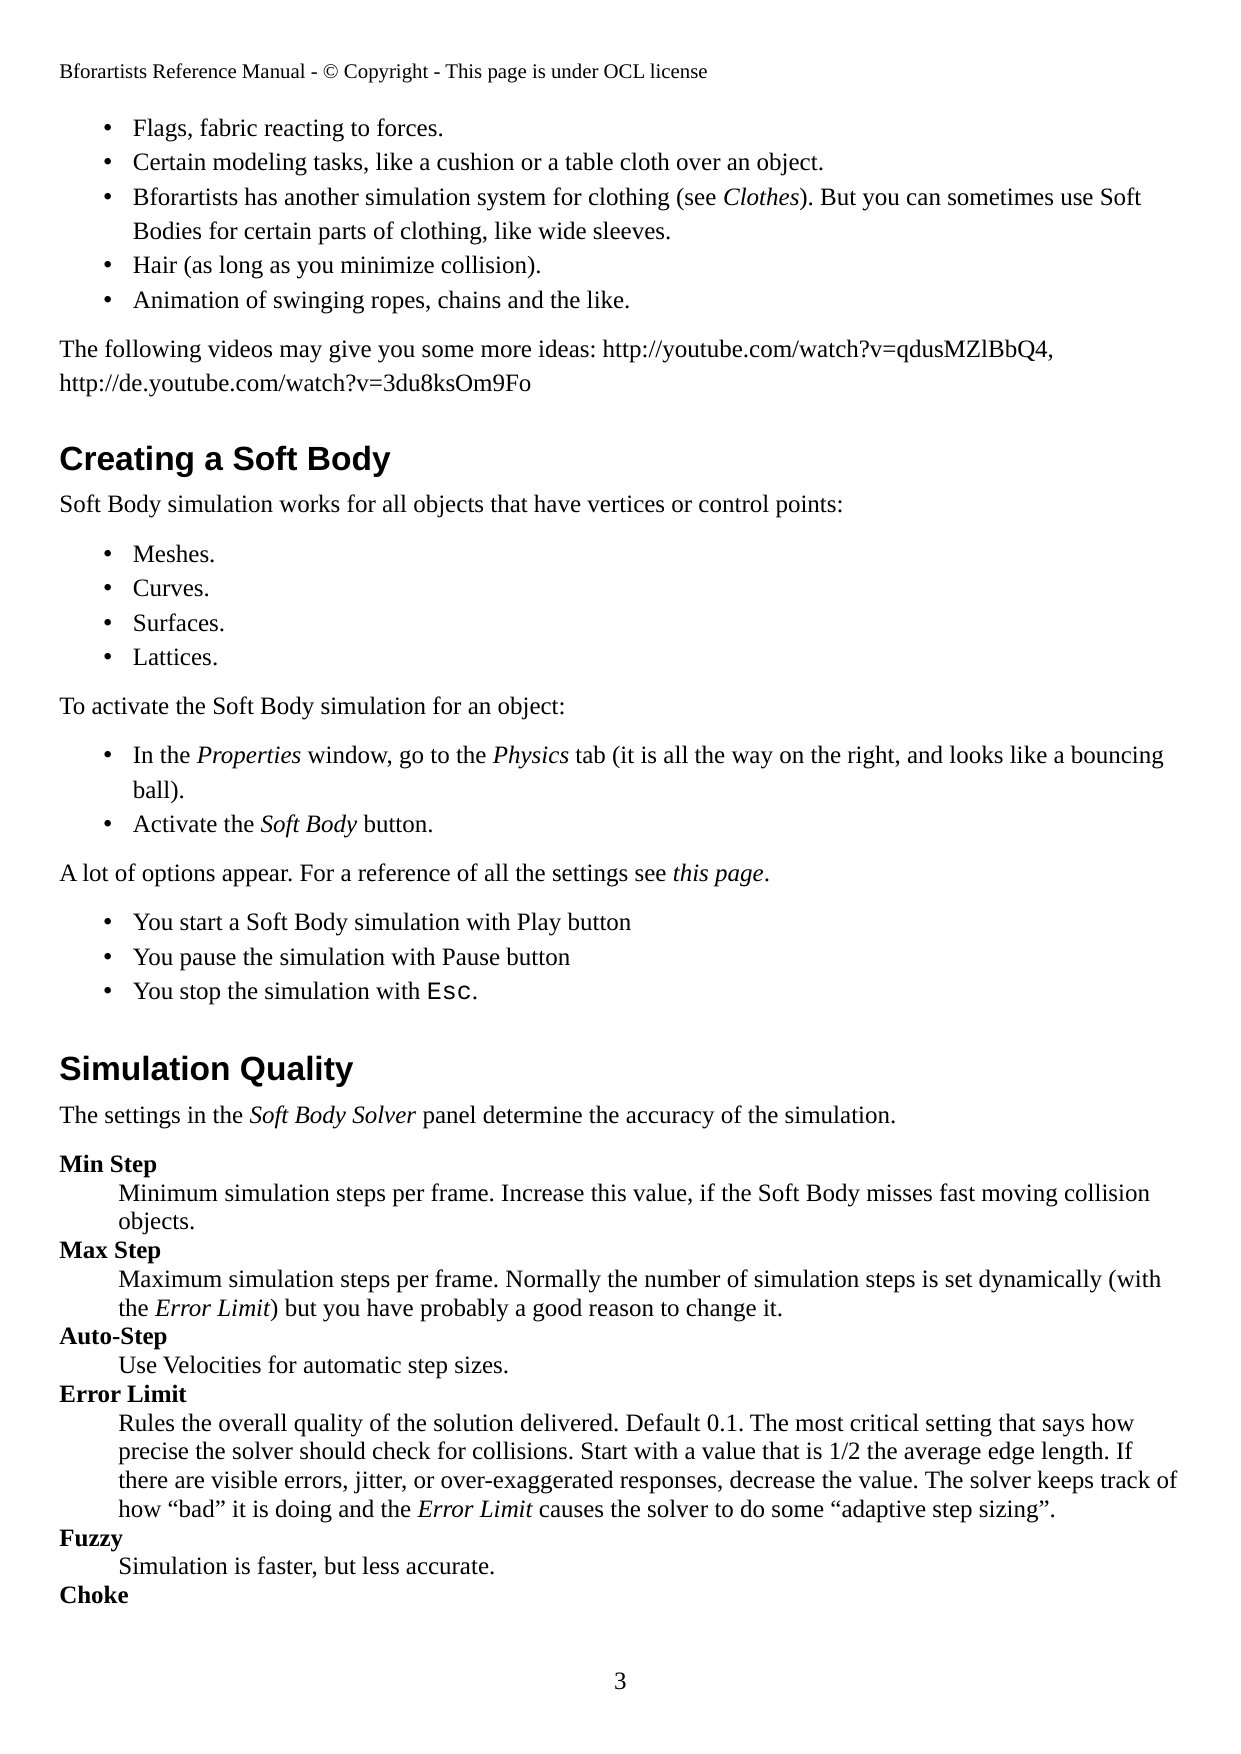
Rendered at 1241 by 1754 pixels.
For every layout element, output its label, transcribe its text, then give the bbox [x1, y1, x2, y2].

subtitle Simulation Quality [59, 1049, 1181, 1087]
list Bforartists has another simulation system for clothing (see Clothes). But you can sometimes use Soft Bodies for certain parts of clothing, like wide sleeves. [103, 182, 1181, 245]
text To activate the Soft Body simulation for an object: [59, 691, 1181, 720]
subtitle Auto-Step [59, 1321, 1181, 1350]
list Surfaces. [103, 608, 1181, 636]
subtitle Error Limit [59, 1379, 1181, 1408]
list Maximum simulation steps per frame. Normally the number of simulation steps is set dynamically (with the Error Limit) but you have probably a good reason to change it. [118, 1264, 1181, 1321]
subtitle Max Step [59, 1235, 1181, 1264]
list In the Properties window, go to the Physics tab (it is all the way on the right, and looks like a bouncing ball). [103, 740, 1181, 803]
list Animation of swinging ropes, chains and the like. [103, 285, 1181, 314]
text A lot of options appear. For a reference of all the settings see this page. [59, 858, 1181, 887]
list Simulation is faster, but less accurate. [118, 1551, 1181, 1580]
list Meshes. [103, 539, 1181, 567]
text The following videos may give you some more ideas: http://youtube.com/watch?v=qdusMZlBbQ4, http://de.youtube.com/watch?v=3du8ksOm9Fo [59, 334, 1181, 397]
list Use Velocities for automatic step sizes. [118, 1350, 1181, 1379]
subtitle Creating a Soft Body [59, 438, 1181, 477]
subtitle Choke [59, 1580, 1181, 1609]
list You start a Soft Body simulation with Play button [103, 907, 1181, 936]
list Hair (as long as you minimize collision). [103, 251, 1181, 279]
list Curves. [103, 573, 1181, 602]
list You stop the simulation with Esc. [103, 976, 1181, 1007]
list Lattices. [103, 642, 1181, 671]
list Certain modeling tasks, like a cushion or a table cloth over an object. [103, 147, 1181, 176]
list Minimum simulation steps per frame. Increase this value, if the Soft Body misses fast moving collision objects. [118, 1178, 1181, 1235]
subtitle Min Step [59, 1149, 1181, 1178]
subtitle Fuzzy [59, 1523, 1181, 1551]
list Flags, fabric reacting to forces. [103, 113, 1181, 141]
list Rules the overall quality of the solution delivered. Default 0.1. The most critical setting that says how precise the solver should check for collisions. Start with a value that is 1/2 the average edge length. If there are visible errors, jitter, or over-exaggerated responses, decrease the value. The solver keeps track of how “bad” it is doing and the Error Limit causes the solver to do some “adaptive step sizing”. [118, 1408, 1181, 1523]
text Soft Body simulation works for all objects that have vertices or control points: [59, 489, 1181, 518]
text The settings in the Soft Body Solver panel determine the accuracy of the simulation. [59, 1100, 1181, 1128]
list Activate the Soft Body button. [103, 809, 1181, 838]
list You pause the simulation with Pause button [103, 942, 1181, 971]
